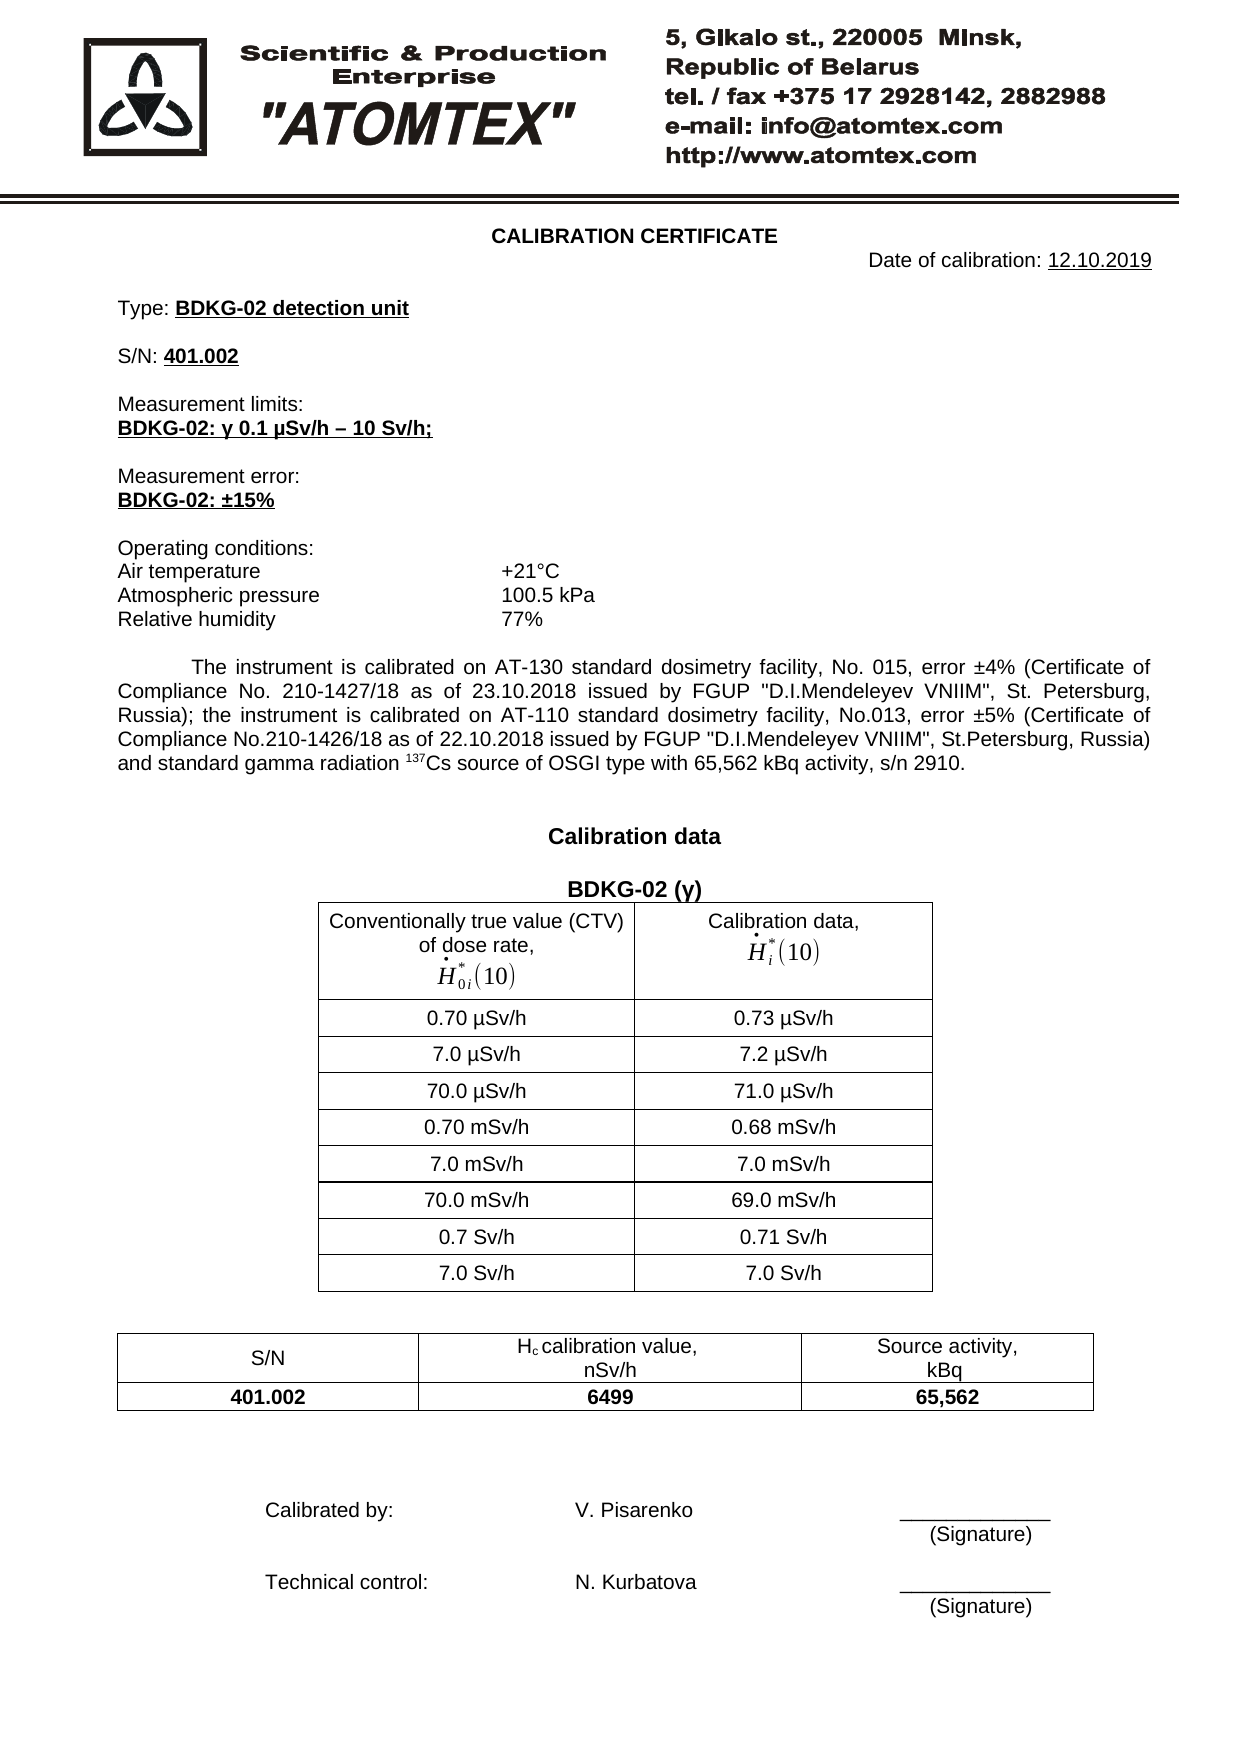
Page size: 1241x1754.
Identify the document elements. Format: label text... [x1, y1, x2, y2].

table_cell 6499 [419, 1383, 801, 1410]
table_cell 69.0 mSv/h [635, 1183, 932, 1218]
text (Signature) [929, 1522, 1152, 1546]
table_cell 401.002 [118, 1383, 418, 1410]
text Measurement limits: [117, 392, 1152, 416]
table_cell 65,562 [802, 1383, 1093, 1410]
text Type: BDKG-02 detection unit [117, 296, 1152, 320]
table_cell 7.0 Sv/h [635, 1255, 932, 1291]
text Measurement error: [117, 463, 1152, 487]
text BDKG-02: ±15% [117, 487, 1152, 511]
table_cell 7.0 mSv/h [635, 1146, 932, 1181]
text Calibration data [117, 823, 1152, 849]
text Operating conditions: [117, 535, 1152, 559]
table_header Source activity, kBq [802, 1334, 1093, 1382]
table_cell 0.70 µSv/h [319, 1000, 634, 1036]
table_cell 70.0 mSv/h [319, 1183, 634, 1218]
text BDKG-02 (γ) [117, 876, 1152, 902]
table_header Conventionally true value (CTV) of dose rate, [319, 903, 634, 999]
table_header Calibration data, [635, 903, 932, 999]
table_cell 7.0 mSv/h [319, 1146, 634, 1181]
text S/N: 401.002 [117, 344, 1152, 368]
text Relative humidity 77% [117, 607, 1152, 631]
text (Signature) [929, 1593, 1152, 1617]
table_cell 7.0 Sv/h [319, 1255, 634, 1291]
table_cell 7.0 µSv/h [319, 1037, 634, 1072]
text Atmospheric pressure 100.5 kPa [117, 583, 1152, 607]
table_cell 0.70 mSv/h [319, 1110, 634, 1145]
table_cell 0.68 mSv/h [635, 1110, 932, 1145]
text Date of calibration: 12.10.2019 [117, 248, 1152, 272]
table_cell 0.73 µSv/h [635, 1000, 932, 1036]
table_cell 70.0 µSv/h [319, 1073, 634, 1108]
table_cell 0.71 Sv/h [635, 1219, 932, 1254]
text Technical control: N. Kurbatova _____________ [265, 1569, 1152, 1593]
table_header S/N [118, 1334, 418, 1382]
table_header Нс calibration value, nSv/h [419, 1334, 801, 1382]
text Calibrated by: V. Pisarenko _____________ [265, 1498, 1152, 1522]
table_cell 0.7 Sv/h [319, 1219, 634, 1254]
text BDKG-02: γ 0.1 µSv/h – 10 Sv/h; [117, 416, 1152, 439]
table_cell 71.0 µSv/h [635, 1073, 932, 1108]
text The instrument is calibrated on AT-130 standard dosimetry facility, No. 015, error ±4% (Certificate of Compliance No. 210-1427/18 as of 23.10.2018 issued by FGUP "D.I.Mendeleyev VNIIM", St. Petersburg, Russia); the instrument is calibrated on AT-110 standard dosimetry facility, No.013, error ±5% (Certificate of Compliance No.210-1426/18 as of 22.10.2018 issued by FGUP "D.I.Mendeleyev VNIIM", St.Petersburg, Russia) and standard gamma radiation 137Cs source of OSGI type with 65,562 kBq activity, s/n 2910. [117, 655, 1152, 775]
table_cell 7.2 µSv/h [635, 1037, 932, 1072]
text Air temperature +21°C [117, 559, 1152, 583]
text CALIBRATION CERTIFICATE [117, 224, 1152, 248]
